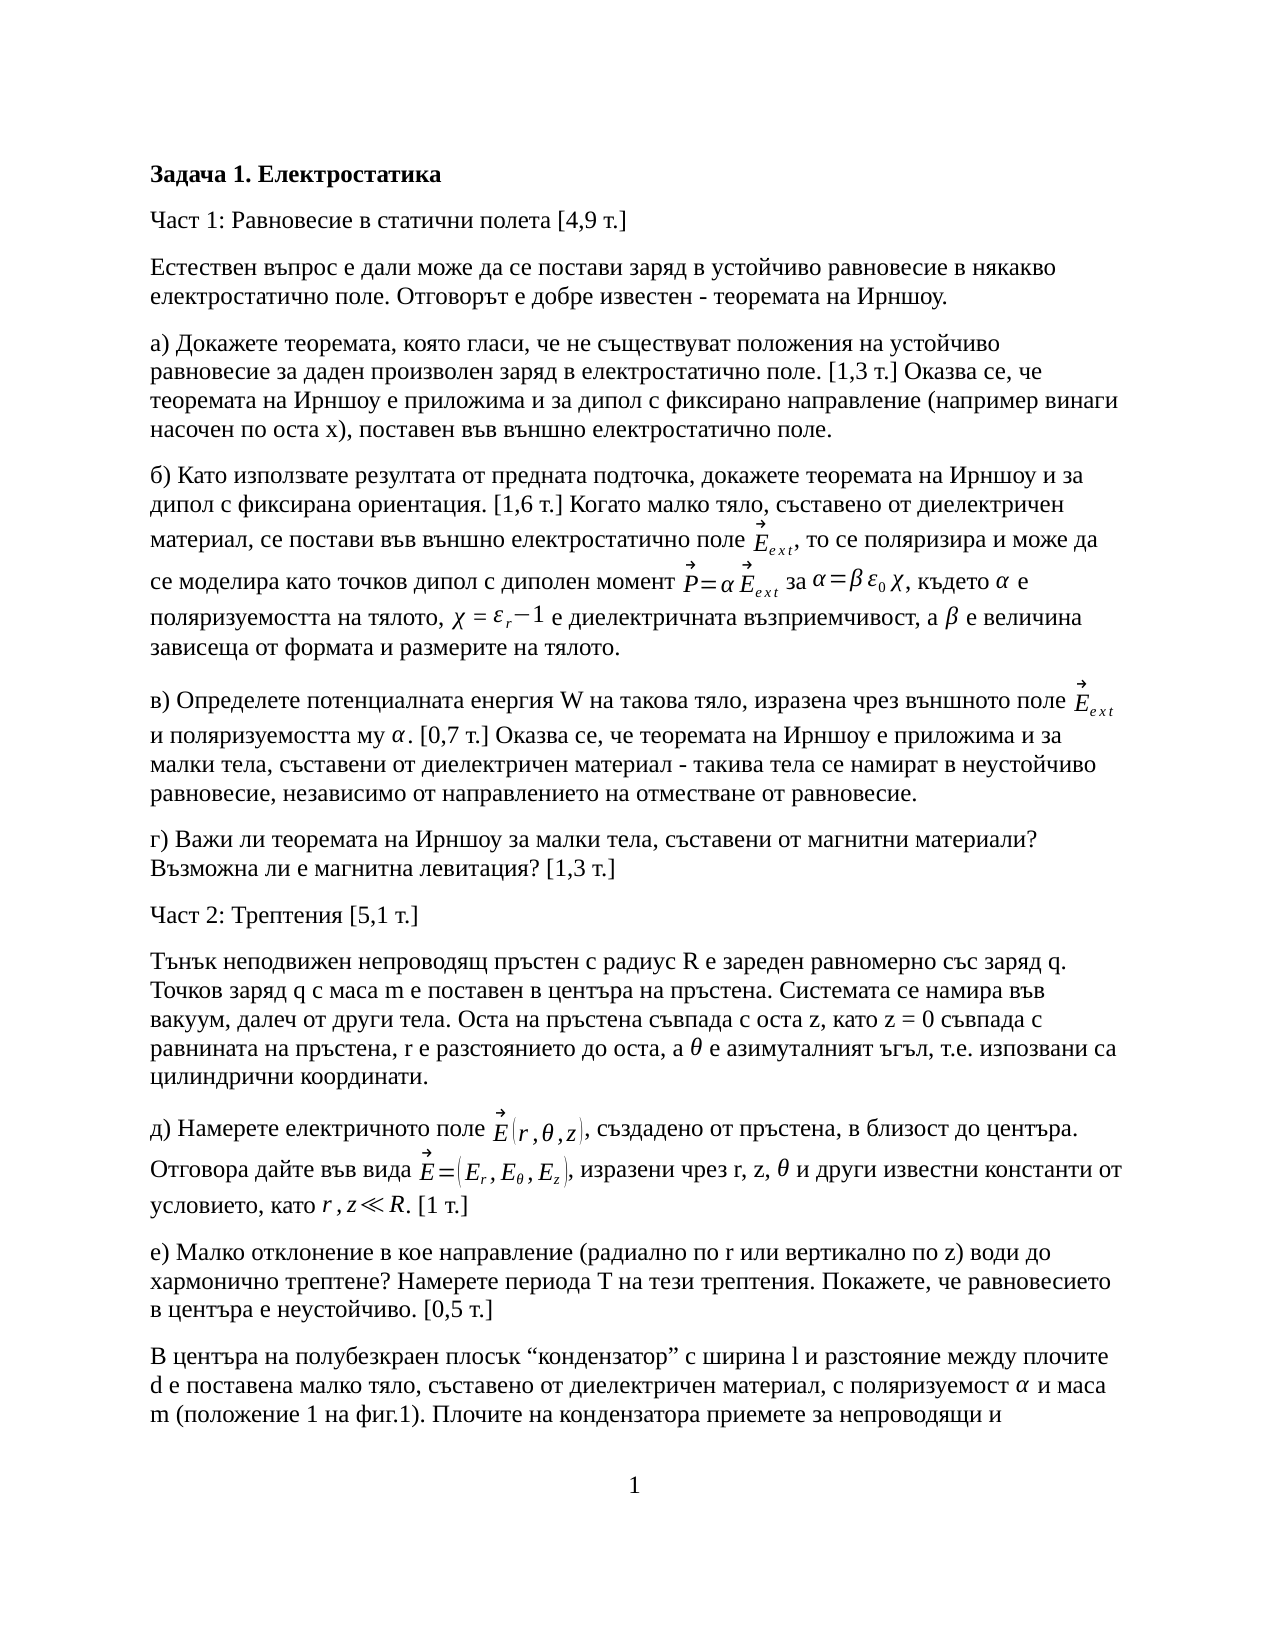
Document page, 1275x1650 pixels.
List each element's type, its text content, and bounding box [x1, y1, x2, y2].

text б) Като използвате резултата от предната подточка, докажете теоремата на Ирншоу и за дипол с фиксирана ориентация. [1,6 т.] Когато малко тяло, съставено от диелектричен материал, се постави във външно електростатично поле , то се поляризира и може да се моделира като точков дипол с диполен момент за , където е поляризуемостта на тялото, = е диелектричната възприемчивост, а е величина зависеща от формата и размерите на тялото. [150, 461, 1125, 661]
text Тънък неподвижен непроводящ пръстен с радиус R е зареден равномерно със заряд q. Точков заряд q с маса m е поставен в центъра на пръстена. Системата се намира във вакуум, далеч от други тела. Оста на пръстена съвпада с оста z, като z = 0 съвпада с равнината на пръстена, r е разстоянието до оста, а е азимуталният ъгъл, т.е. изпозвани са цилиндрични координати. [150, 946, 1125, 1090]
text Част 2: Трептения [5,1 т.] [150, 900, 1125, 928]
text д) Намерете електричното поле , създадено от пръстена, в близост до центъра. Отговора дайте във вида , изразени чрез r, z, и други известни константи от условието, като . [1 т.] [150, 1108, 1125, 1219]
text е) Малко отклонение в кое направление (радиално по r или вертикално по z) води до хармонично трептене? Намерете периода T на тези трептения. Покажете, че равновесието в центъра е неустойчиво. [0,5 т.] [150, 1237, 1125, 1323]
text в) Определете потенциалната енергия W на такова тяло, изразена чрез външното поле и поляризуемостта му . [0,7 т.] Оказва се, че теоремата на Ирншоу е приложима и за малки тела, съставени от диелектричен материал - такива тела се намират в неустойчиво равновесие, независимо от направлението на отместване от равновесие. [150, 679, 1125, 806]
text а) Докажете теоремата, която гласи, че не съществуват положения на устойчиво равновесие за даден произволен заряд в електростатично поле. [1,3 т.] Оказва се, че теоремата на Ирншоу е приложима и за дипол с фиксирано направление (например винаги насочен по оста x), поставен във външно електростатично поле. [150, 328, 1125, 443]
text Задача 1. Електростатика [150, 159, 1125, 188]
text Естествен въпрос е дали може да се постави заряд в устойчиво равновесие в някакво електростатично поле. Отговорът е добре известен - теоремата на Ирншоу. [150, 252, 1125, 310]
text В центъра на полубезкраен плосък “кондензатор” с ширина l и разстояние между плочите d е поставена малко тяло, съставено от диелектричен материал, с поляризуемост и маса m (положение 1 на фиг.1). Плочите на кондензатора приемете за непроводящи и [150, 1341, 1125, 1427]
text Част 1: Равновесие в статични полета [4,9 т.] [150, 206, 1125, 234]
text г) Важи ли теоремата на Ирншоу за малки тела, съставени от магнитни материали? Възможна ли е магнитна левитация? [1,3 т.] [150, 824, 1125, 882]
